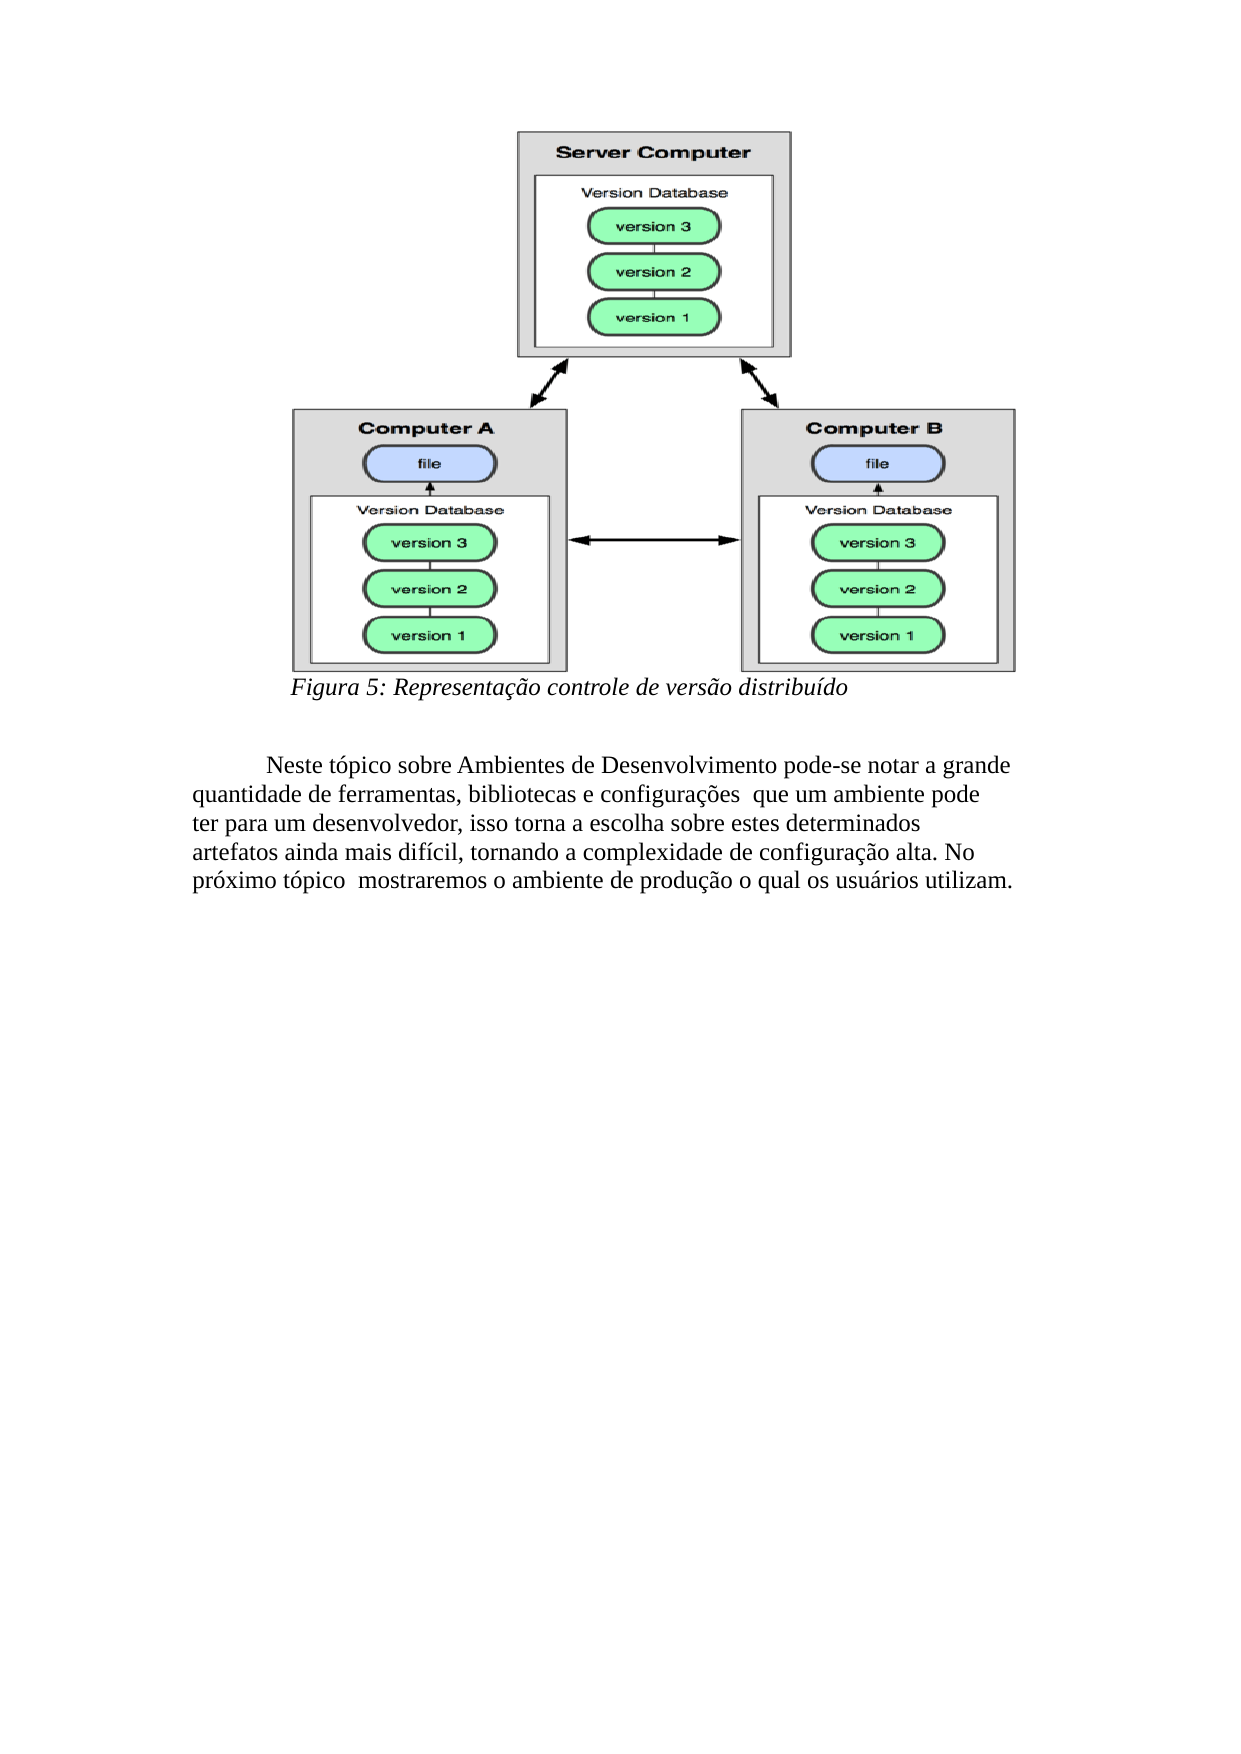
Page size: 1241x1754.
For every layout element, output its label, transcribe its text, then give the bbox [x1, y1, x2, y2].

text Neste tópico sobre Ambientes de Desenvolvimento pode-se notar a grande quantidade de ferramentas, bibliotecas e configurações que um ambiente pode ter para um desenvolvedor, isso torna a escolha sobre estes determinados artefatos ainda mais difícil, tornando a complexidade de configuração alta. No próximo tópico mostraremos o ambiente de produção o qual os usuários utilizam. [44, 751, 1122, 894]
picture [290, 130, 1018, 673]
text Figura 5: Representação controle de versão distribuído [290, 673, 1018, 701]
